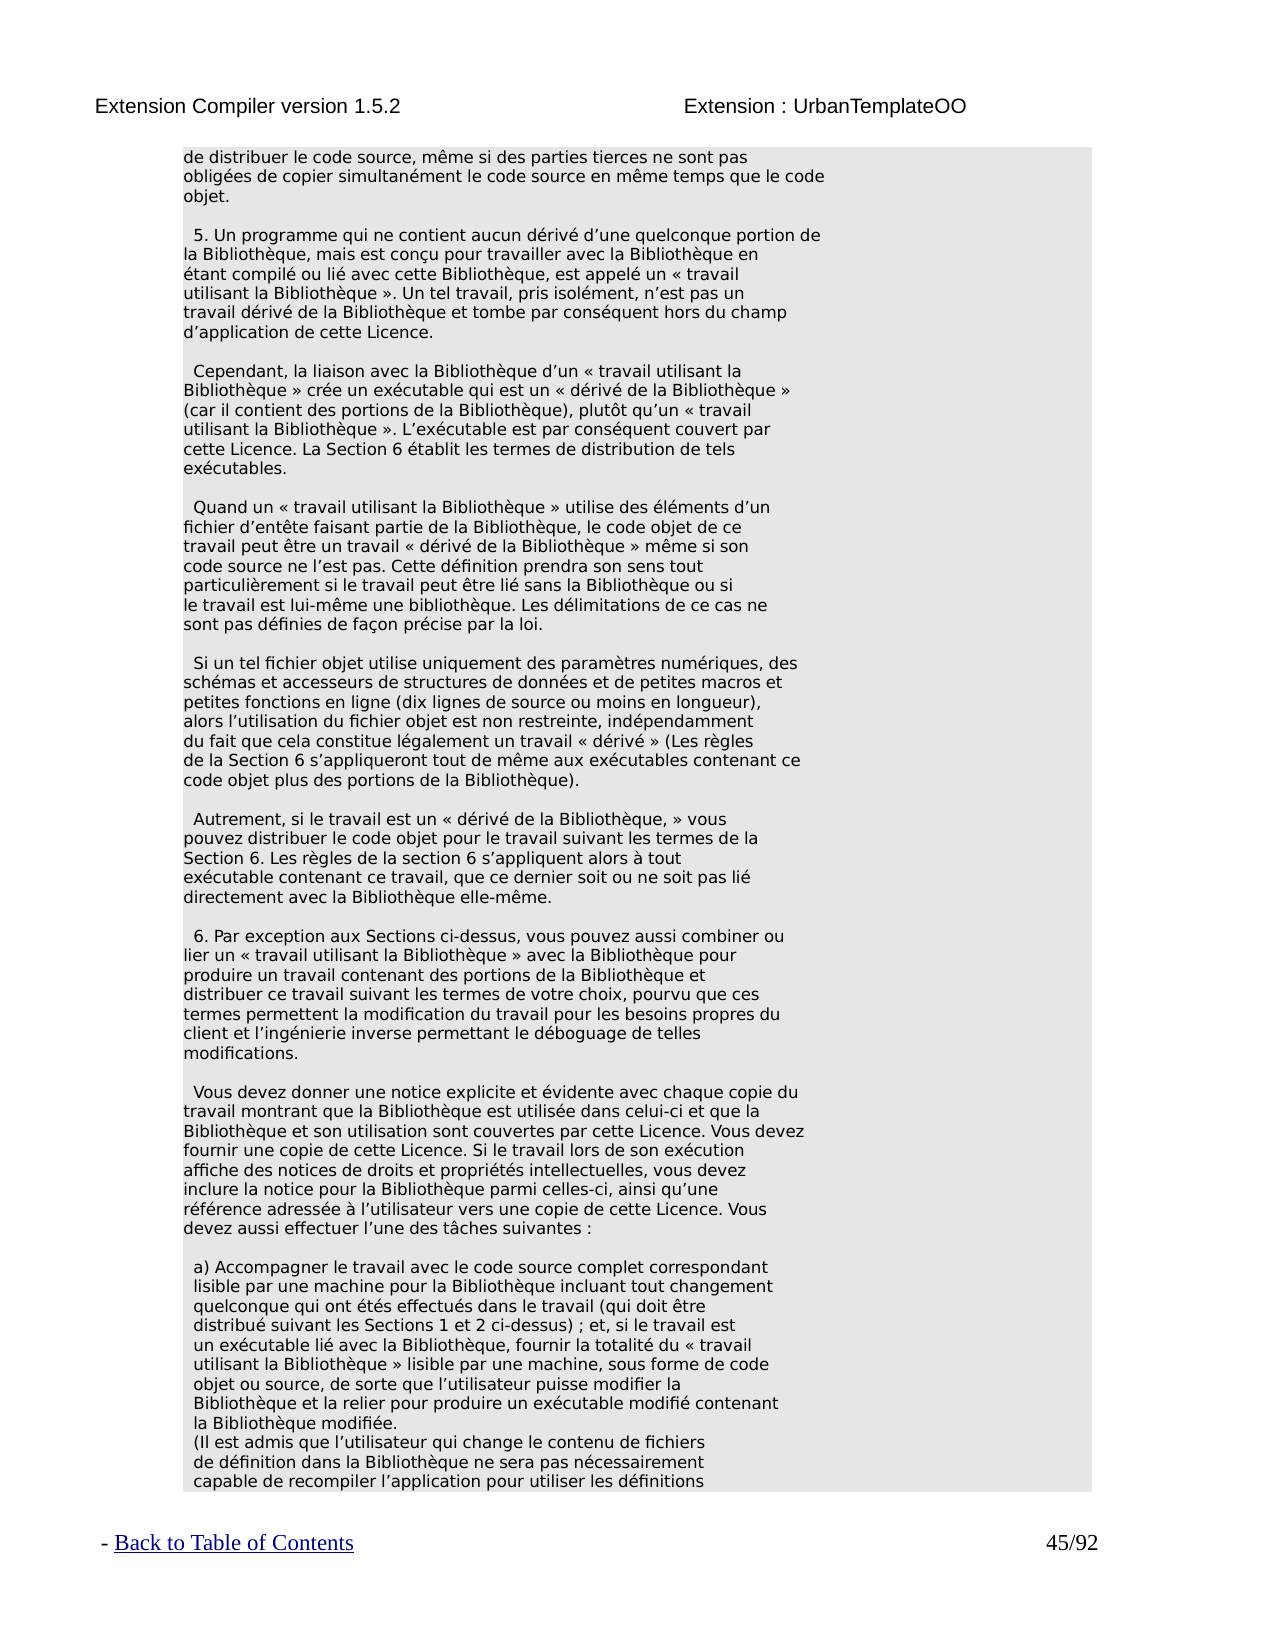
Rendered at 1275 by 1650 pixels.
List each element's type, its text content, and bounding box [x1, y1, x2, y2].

text exécutable contenant ce travail, que ce dernier soit ou ne soit pas lié [183, 868, 1092, 888]
text Vous devez donner une notice explicite et évidente avec chaque copie du [183, 1082, 1092, 1102]
text Cependant, la liaison avec la Bibliothèque d’un « travail utilisant la [183, 362, 1092, 381]
text petites fonctions en ligne (dix lignes de source ou moins en longueur), [183, 693, 1092, 712]
text lier un « travail utilisant la Bibliothèque » avec la Bibliothèque pour [183, 946, 1092, 966]
text fichier d’entête faisant partie de la Bibliothèque, le code objet de ce [183, 518, 1092, 537]
text d’application de cette Licence. [183, 323, 1092, 342]
text utilisant la Bibliothèque » lisible par une machine, sous forme de code [183, 1355, 1092, 1375]
text le travail est lui-même une bibliothèque. Les délimitations de ce cas ne [183, 596, 1092, 615]
text exécutables. [183, 459, 1092, 479]
text (Il est admis que l’utilisateur qui change le contenu de fichiers [183, 1433, 1092, 1453]
text termes permettent la modification du travail pour les besoins propres du [183, 1004, 1092, 1024]
text code source ne l’est pas. Cette définition prendra son sens tout [183, 557, 1092, 576]
text utilisant la Bibliothèque ». Un tel travail, pris isolément, n’est pas un [183, 284, 1092, 303]
text Quand un « travail utilisant la Bibliothèque » utilise des éléments d’un [183, 498, 1092, 518]
text Section 6. Les règles de la section 6 s’appliquent alors à tout [183, 849, 1092, 868]
text (car il contient des portions de la Bibliothèque), plutôt qu’un « travail [183, 401, 1092, 420]
text de distribuer le code source, même si des parties tierces ne sont pas [183, 147, 1092, 167]
text alors l’utilisation du fichier objet est non restreinte, indépendamment [183, 712, 1092, 732]
text devez aussi effectuer l’une des tâches suivantes : [183, 1219, 1092, 1238]
text fournir une copie de cette Licence. Si le travail lors de son exécution [183, 1141, 1092, 1160]
text code objet plus des portions de la Bibliothèque). [183, 771, 1092, 790]
text produire un travail contenant des portions de la Bibliothèque et [183, 966, 1092, 985]
text Si un tel fichier objet utilise uniquement des paramètres numériques, des [183, 654, 1092, 673]
text distribué suivant les Sections 1 et 2 ci-dessus) ; et, si le travail est [183, 1316, 1092, 1336]
text Bibliothèque et son utilisation sont couvertes par cette Licence. Vous devez [183, 1121, 1092, 1141]
text cette Licence. La Section 6 établit les termes de distribution de tels [183, 440, 1092, 459]
text Autrement, si le travail est un « dérivé de la Bibliothèque, » vous [183, 810, 1092, 829]
text travail dérivé de la Bibliothèque et tombe par conséquent hors du champ [183, 303, 1092, 323]
text inclure la notice pour la Bibliothèque parmi celles-ci, ainsi qu’une [183, 1180, 1092, 1199]
text lisible par une machine pour la Bibliothèque incluant tout changement [183, 1277, 1092, 1297]
text du fait que cela constitue légalement un travail « dérivé » (Les règles [183, 732, 1092, 751]
text modifications. [183, 1043, 1092, 1063]
text particulièrement si le travail peut être lié sans la Bibliothèque ou si [183, 576, 1092, 596]
text 5. Un programme qui ne contient aucun dérivé d’une quelconque portion de [183, 225, 1092, 245]
text objet ou source, de sorte que l’utilisateur puisse modifier la [183, 1375, 1092, 1394]
text affiche des notices de droits et propriétés intellectuelles, vous devez [183, 1160, 1092, 1180]
text Bibliothèque » crée un exécutable qui est un « dérivé de la Bibliothèque » [183, 381, 1092, 401]
text pouvez distribuer le code objet pour le travail suivant les termes de la [183, 829, 1092, 849]
text client et l’ingénierie inverse permettant le déboguage de telles [183, 1024, 1092, 1043]
text quelconque qui ont étés effectués dans le travail (qui doit être [183, 1297, 1092, 1316]
text 6. Par exception aux Sections ci-dessus, vous pouvez aussi combiner ou [183, 927, 1092, 946]
text de la Section 6 s’appliqueront tout de même aux exécutables contenant ce [183, 751, 1092, 771]
text schémas et accesseurs de structures de données et de petites macros et [183, 673, 1092, 693]
text de définition dans la Bibliothèque ne sera pas nécessairement [183, 1453, 1092, 1472]
text étant compilé ou lié avec cette Bibliothèque, est appelé un « travail [183, 264, 1092, 284]
text référence adressée à l’utilisateur vers une copie de cette Licence. Vous [183, 1199, 1092, 1219]
text distribuer ce travail suivant les termes de votre choix, pourvu que ces [183, 985, 1092, 1004]
text capable de recompiler l’application pour utiliser les définitions [183, 1472, 1092, 1492]
text travail peut être un travail « dérivé de la Bibliothèque » même si son [183, 537, 1092, 557]
text directement avec la Bibliothèque elle-même. [183, 888, 1092, 907]
text obligées de copier simultanément le code source en même temps que le code [183, 167, 1092, 186]
text objet. [183, 186, 1092, 206]
text utilisant la Bibliothèque ». L’exécutable est par conséquent couvert par [183, 420, 1092, 440]
text travail montrant que la Bibliothèque est utilisée dans celui-ci et que la [183, 1102, 1092, 1121]
text un exécutable lié avec la Bibliothèque, fournir la totalité du « travail [183, 1336, 1092, 1355]
text a) Accompagner le travail avec le code source complet correspondant [183, 1258, 1092, 1277]
text sont pas définies de façon précise par la loi. [183, 615, 1092, 634]
text Bibliothèque et la relier pour produire un exécutable modifié contenant [183, 1394, 1092, 1414]
text la Bibliothèque, mais est conçu pour travailler avec la Bibliothèque en [183, 245, 1092, 264]
text la Bibliothèque modifiée. [183, 1414, 1092, 1433]
